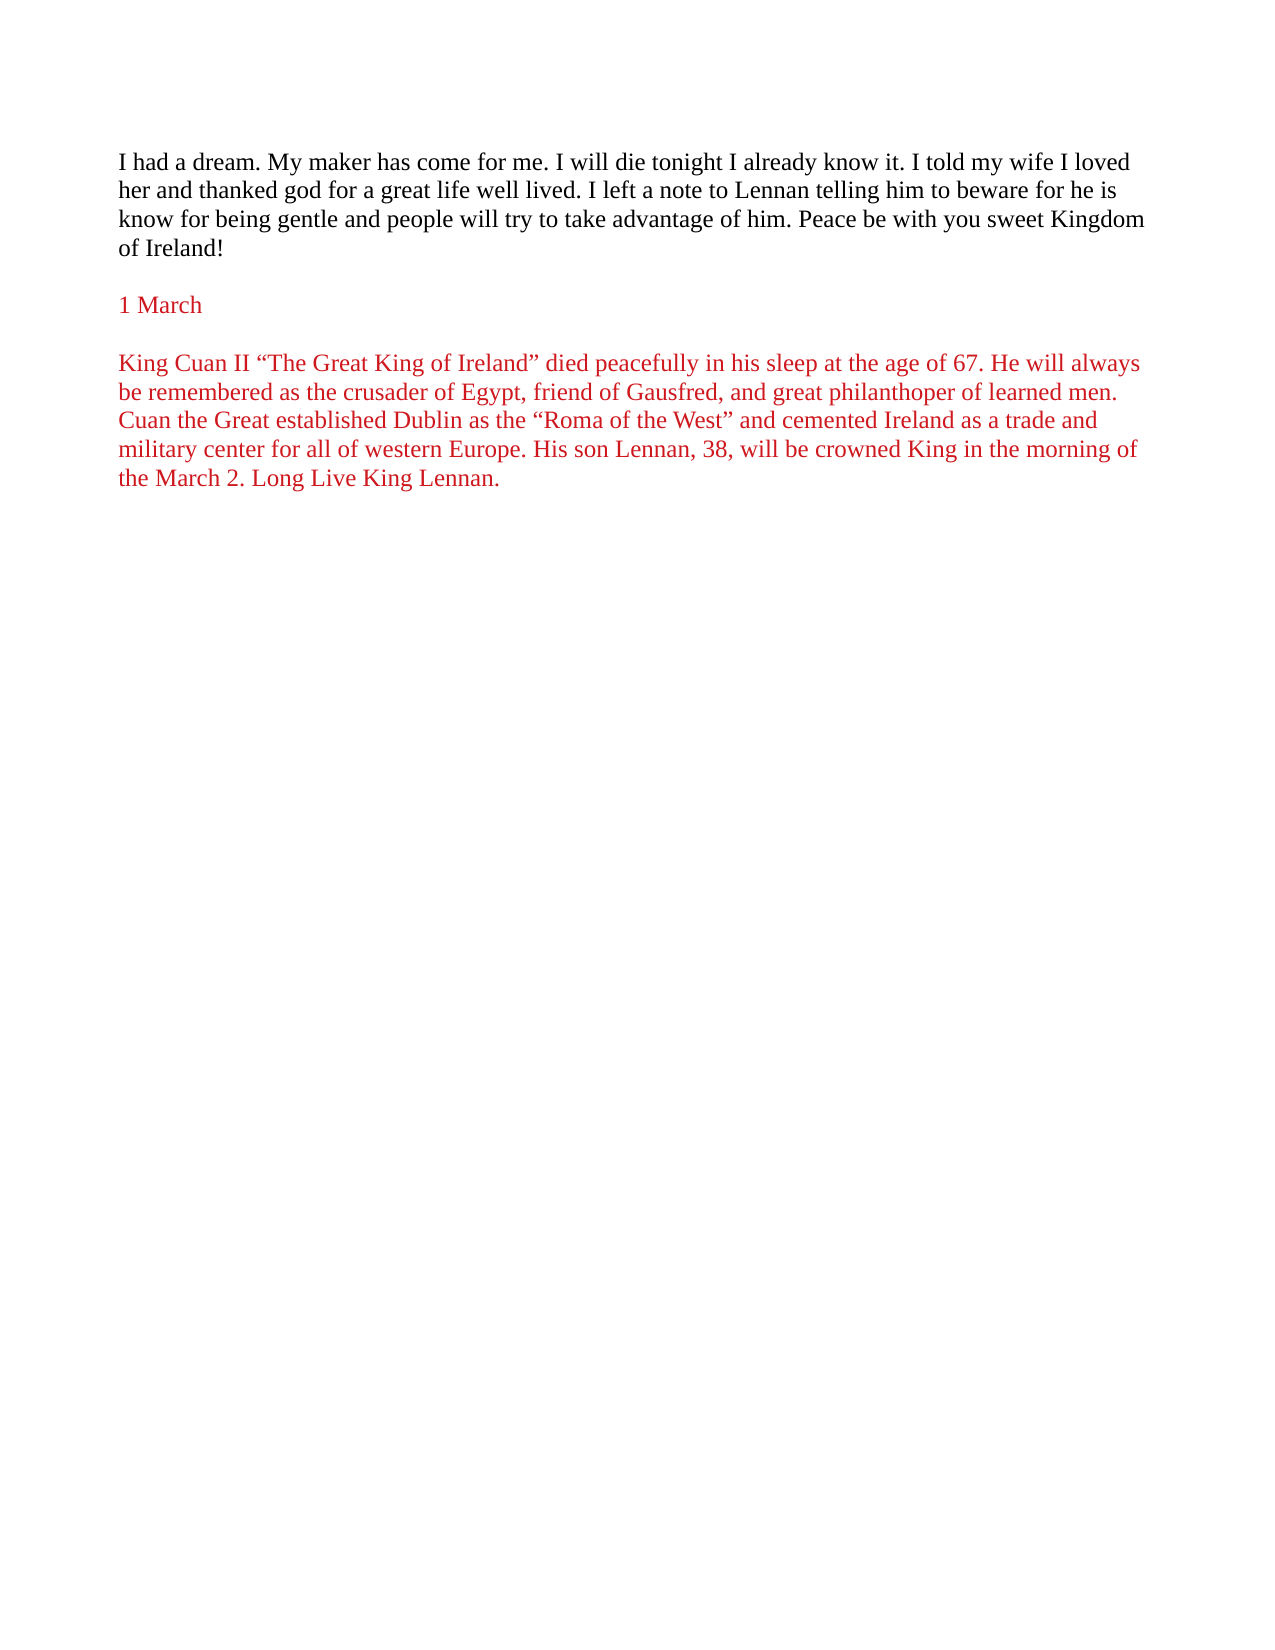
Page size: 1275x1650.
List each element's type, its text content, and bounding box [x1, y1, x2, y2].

text 1 March [118, 291, 1157, 319]
text King Cuan II “The Great King of Ireland” died peacefully in his sleep at the age of 67. He will always be remembered as the crusader of Egypt, friend of Gausfred, and great philanthoper of learned men. Cuan the Great established Dublin as the “Roma of the West” and cemented Ireland as a trade and military center for all of western Europe. His son Lennan, 38, will be crowned King in the morning of the March 2. Long Live King Lennan. [118, 348, 1157, 492]
text I had a dream. My maker has come for me. I will die tonight I already know it. I told my wife I loved her and thanked god for a great life well lived. I left a note to Lennan telling him to beware for he is know for being gentle and people will try to take advantage of him. Peace be with you sweet Kingdom of Ireland! [118, 147, 1157, 262]
